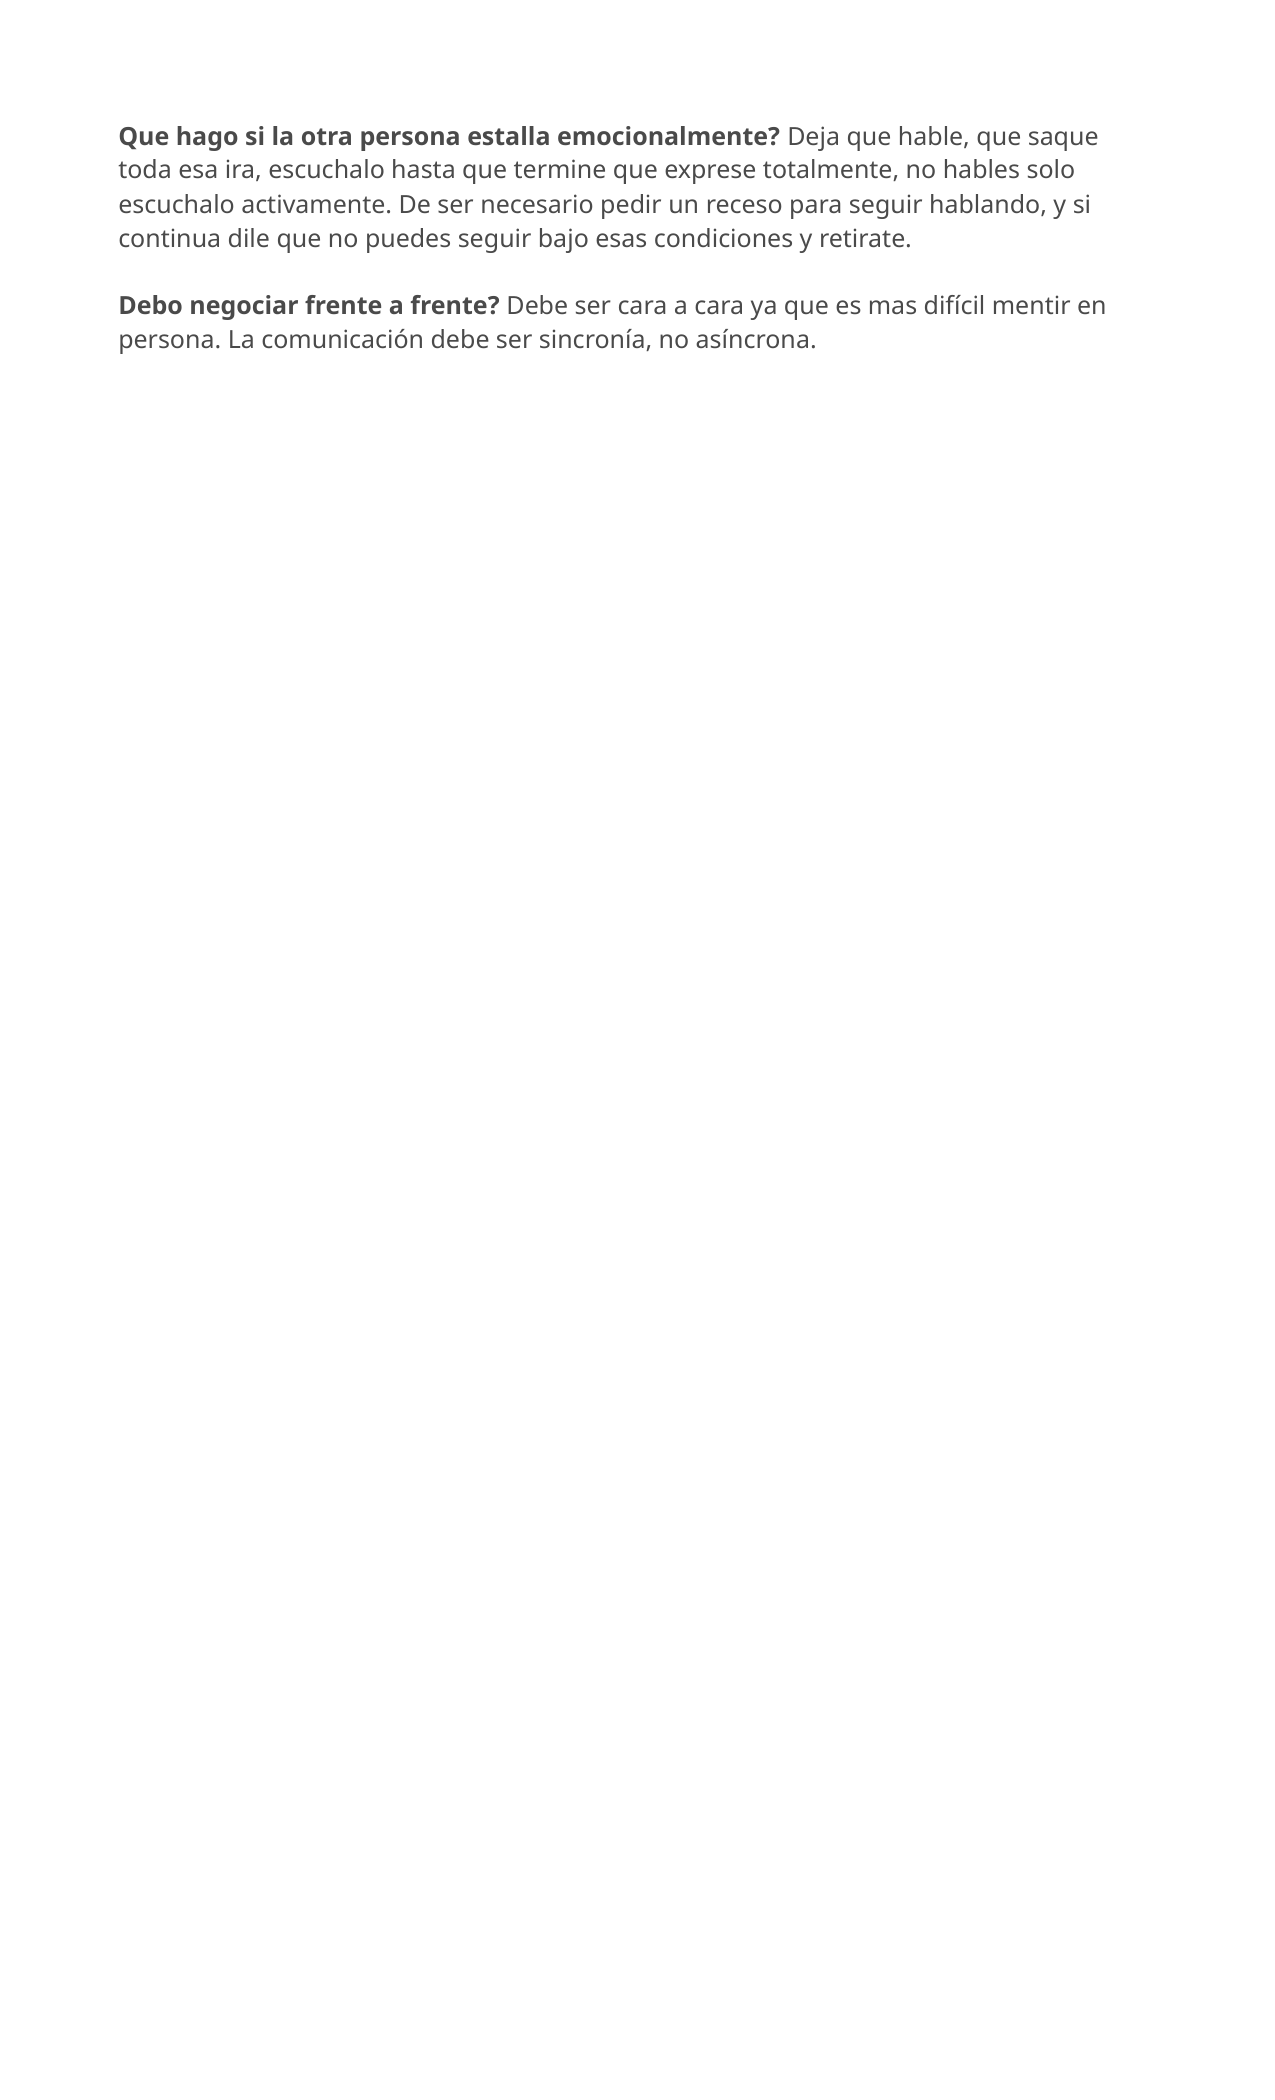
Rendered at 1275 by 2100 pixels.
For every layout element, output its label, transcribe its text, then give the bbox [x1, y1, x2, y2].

text Que hago si la otra persona estalla emocionalmente? Deja que hable, que saque toda esa ira, escuchalo hasta que termine que exprese totalmente, no hables solo escuchalo activamente. De ser necesario pedir un receso para seguir hablando, y si continua dile que no puedes seguir bajo esas condiciones y retirate. [118, 118, 1157, 287]
text Debo negociar frente a frente? Debe ser cara a cara ya que es mas difícil mentir en persona. La comunicación debe ser sincronía, no asíncrona. [118, 287, 1157, 356]
